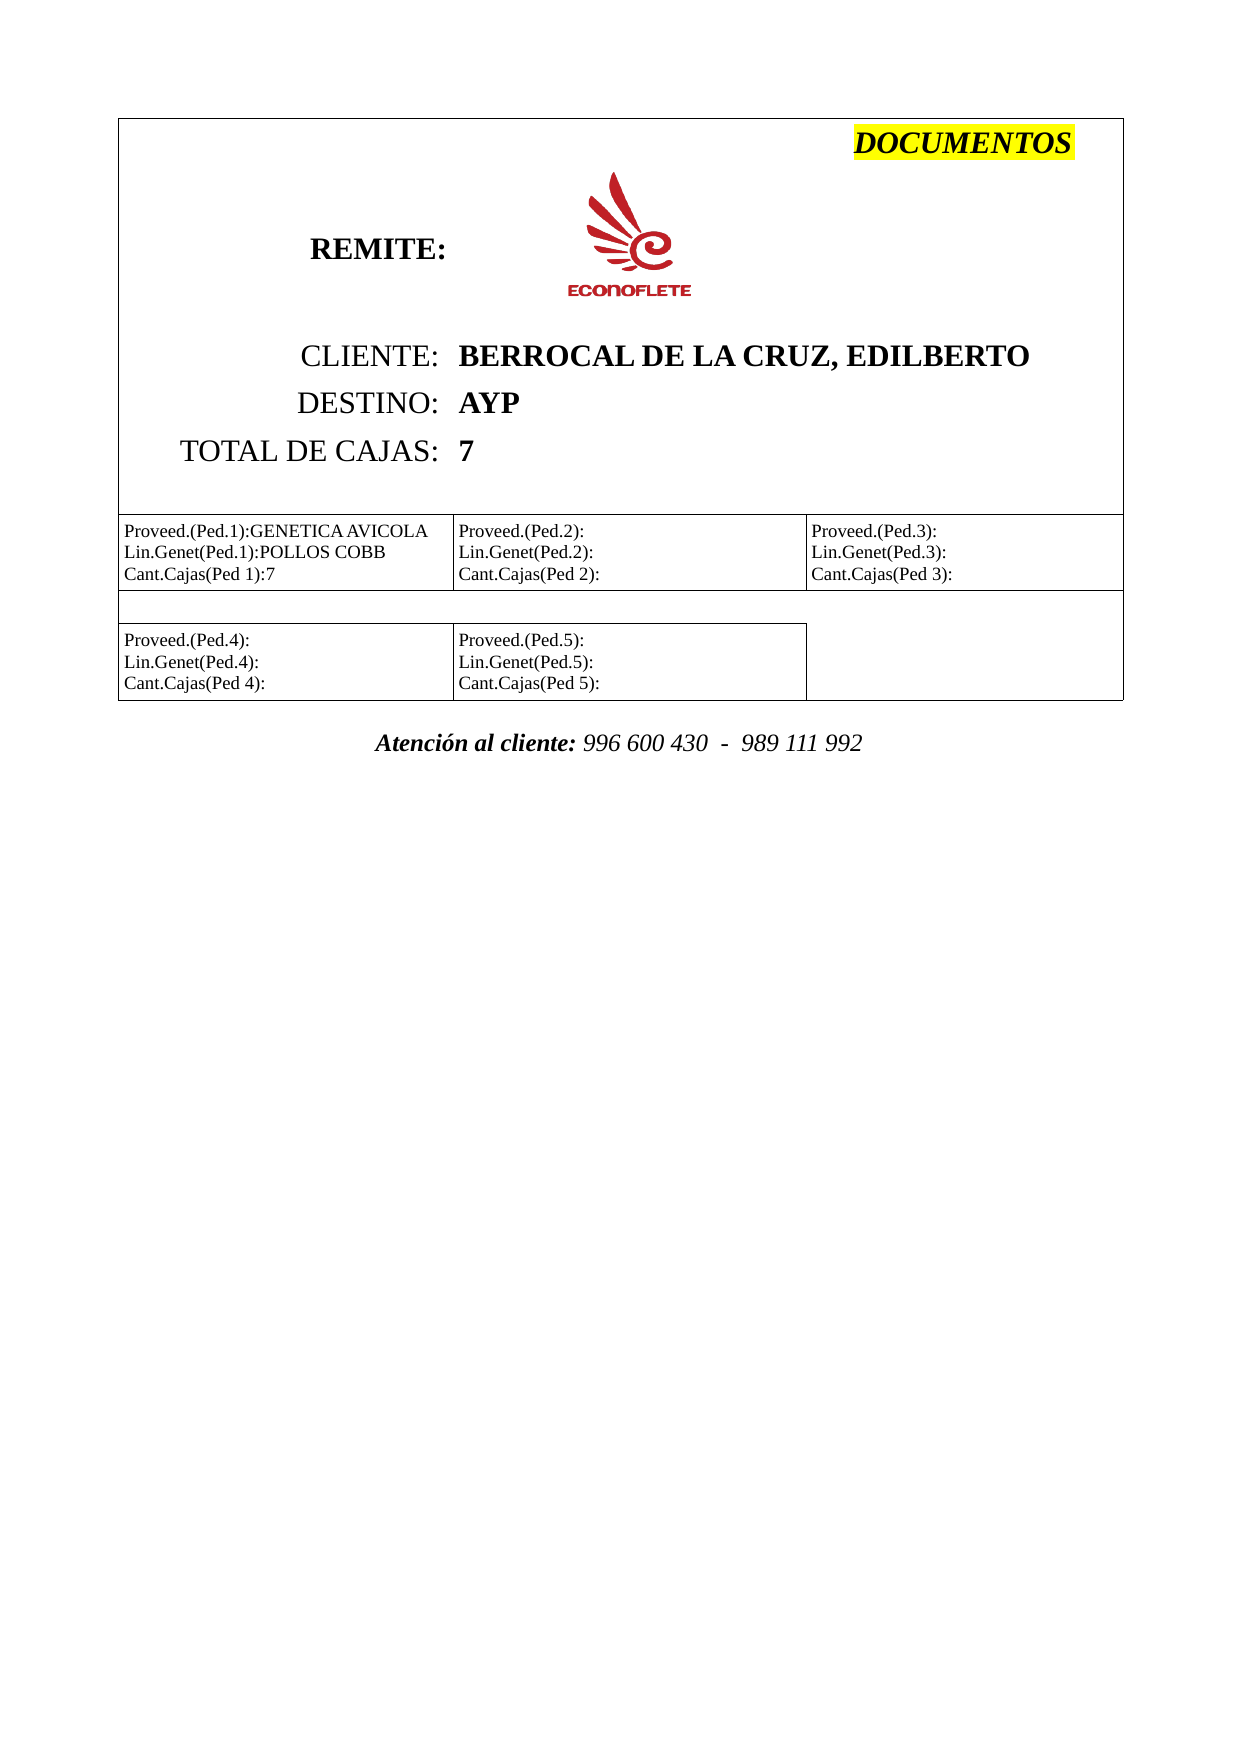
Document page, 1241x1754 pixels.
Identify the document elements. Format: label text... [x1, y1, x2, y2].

table_cell [453, 474, 806, 514]
table_cell TOTAL DE CAJAS: [119, 426, 453, 474]
table_cell Proveed.(Ped.3): Lin.Genet(Ped.3): Cant.Cajas(Ped 3): [807, 515, 1123, 590]
picture [552, 171, 707, 297]
table_cell DESTINO: [119, 379, 453, 426]
table_cell CLIENTE: [119, 332, 453, 379]
table_cell Proveed.(Ped.1):GENETICA AVICOLA Lin.Genet(Ped.1):POLLOS COBB Cant.Cajas(Ped 1):7 [119, 515, 453, 590]
table_cell [806, 166, 1123, 332]
table_cell [806, 379, 1123, 426]
table_cell Proveed.(Ped.5): Lin.Genet(Ped.5): Cant.Cajas(Ped 5): [454, 624, 806, 699]
table_cell [453, 166, 806, 332]
table_cell [806, 474, 1123, 514]
table_cell Proveed.(Ped.2): Lin.Genet(Ped.2): Cant.Cajas(Ped 2): [454, 515, 806, 590]
table_cell Proveed.(Ped.4): Lin.Genet(Ped.4): Cant.Cajas(Ped 4): [119, 624, 453, 699]
table_cell [453, 591, 806, 623]
table_cell REMITE: [119, 166, 453, 332]
table_header [453, 119, 806, 166]
table_header [119, 119, 453, 166]
table_cell [119, 474, 453, 514]
table_cell [806, 591, 1123, 623]
table_cell AYP [453, 379, 806, 426]
table_cell [807, 623, 1123, 699]
table_cell [119, 591, 453, 623]
table_cell 7 [453, 426, 1123, 474]
table_header DOCUMENTOS [806, 119, 1123, 166]
table_cell BERROCAL DE LA CRUZ, EDILBERTO [453, 332, 1123, 379]
text Atención al cliente: 996 600 430 - 989 111 992 [118, 728, 1122, 757]
